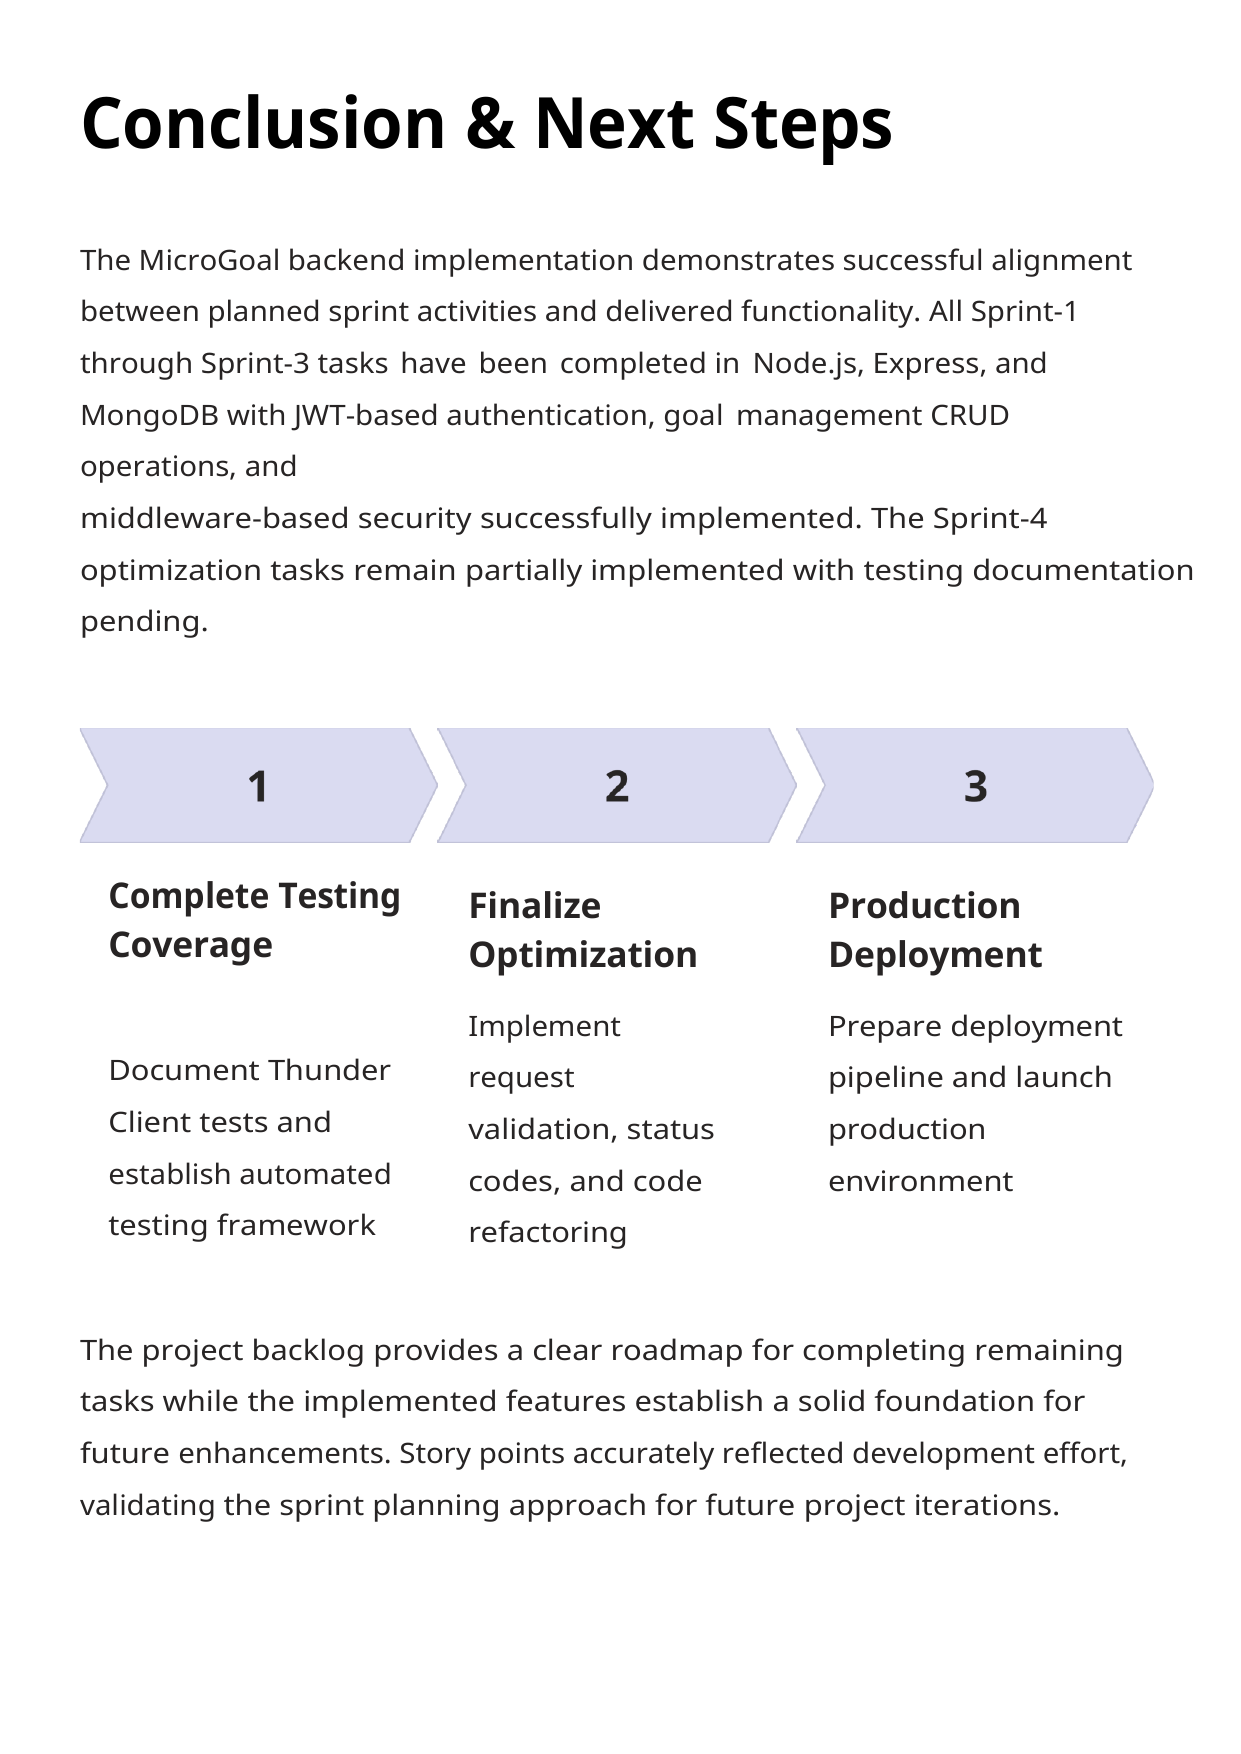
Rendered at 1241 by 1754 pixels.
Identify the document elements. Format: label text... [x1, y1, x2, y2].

text Deployment [828, 929, 1209, 978]
text middleware-based security successfully implemented. The Sprint-4 optimization tasks remain partially implemented with testing documentation pending. [80, 498, 1209, 640]
text Prepare deployment pipeline and launch production environment [828, 1006, 1137, 1199]
text Coverage [108, 920, 404, 968]
text Implement request validation, status codes, and code refactoring [468, 1006, 721, 1251]
text The MicroGoal backend implementation demonstrates successful alignment between planned sprint activities and delivered functionality. All Sprint-1 through Sprint-3 tasks have been completed in Node.js, Express, and MongoDB with JWT-based authentication, goal management CRUD operations, and [80, 240, 1151, 485]
subtitle Finalize [468, 880, 721, 928]
text Document Thunder Client tests and establish automated testing framework [108, 1051, 404, 1244]
text Optimization [468, 929, 721, 978]
text The project backlog provides a clear roadmap for completing remaining tasks while the implemented features establish a solid foundation for future enhancements. Story points accurately reflected development effort, validating the sprint planning approach for future project iterations. [80, 1330, 1147, 1523]
subtitle Conclusion & Next Steps [80, 73, 1209, 170]
subtitle Production [828, 880, 1209, 928]
subtitle Complete Testing [108, 871, 404, 919]
picture [79, 728, 1154, 843]
